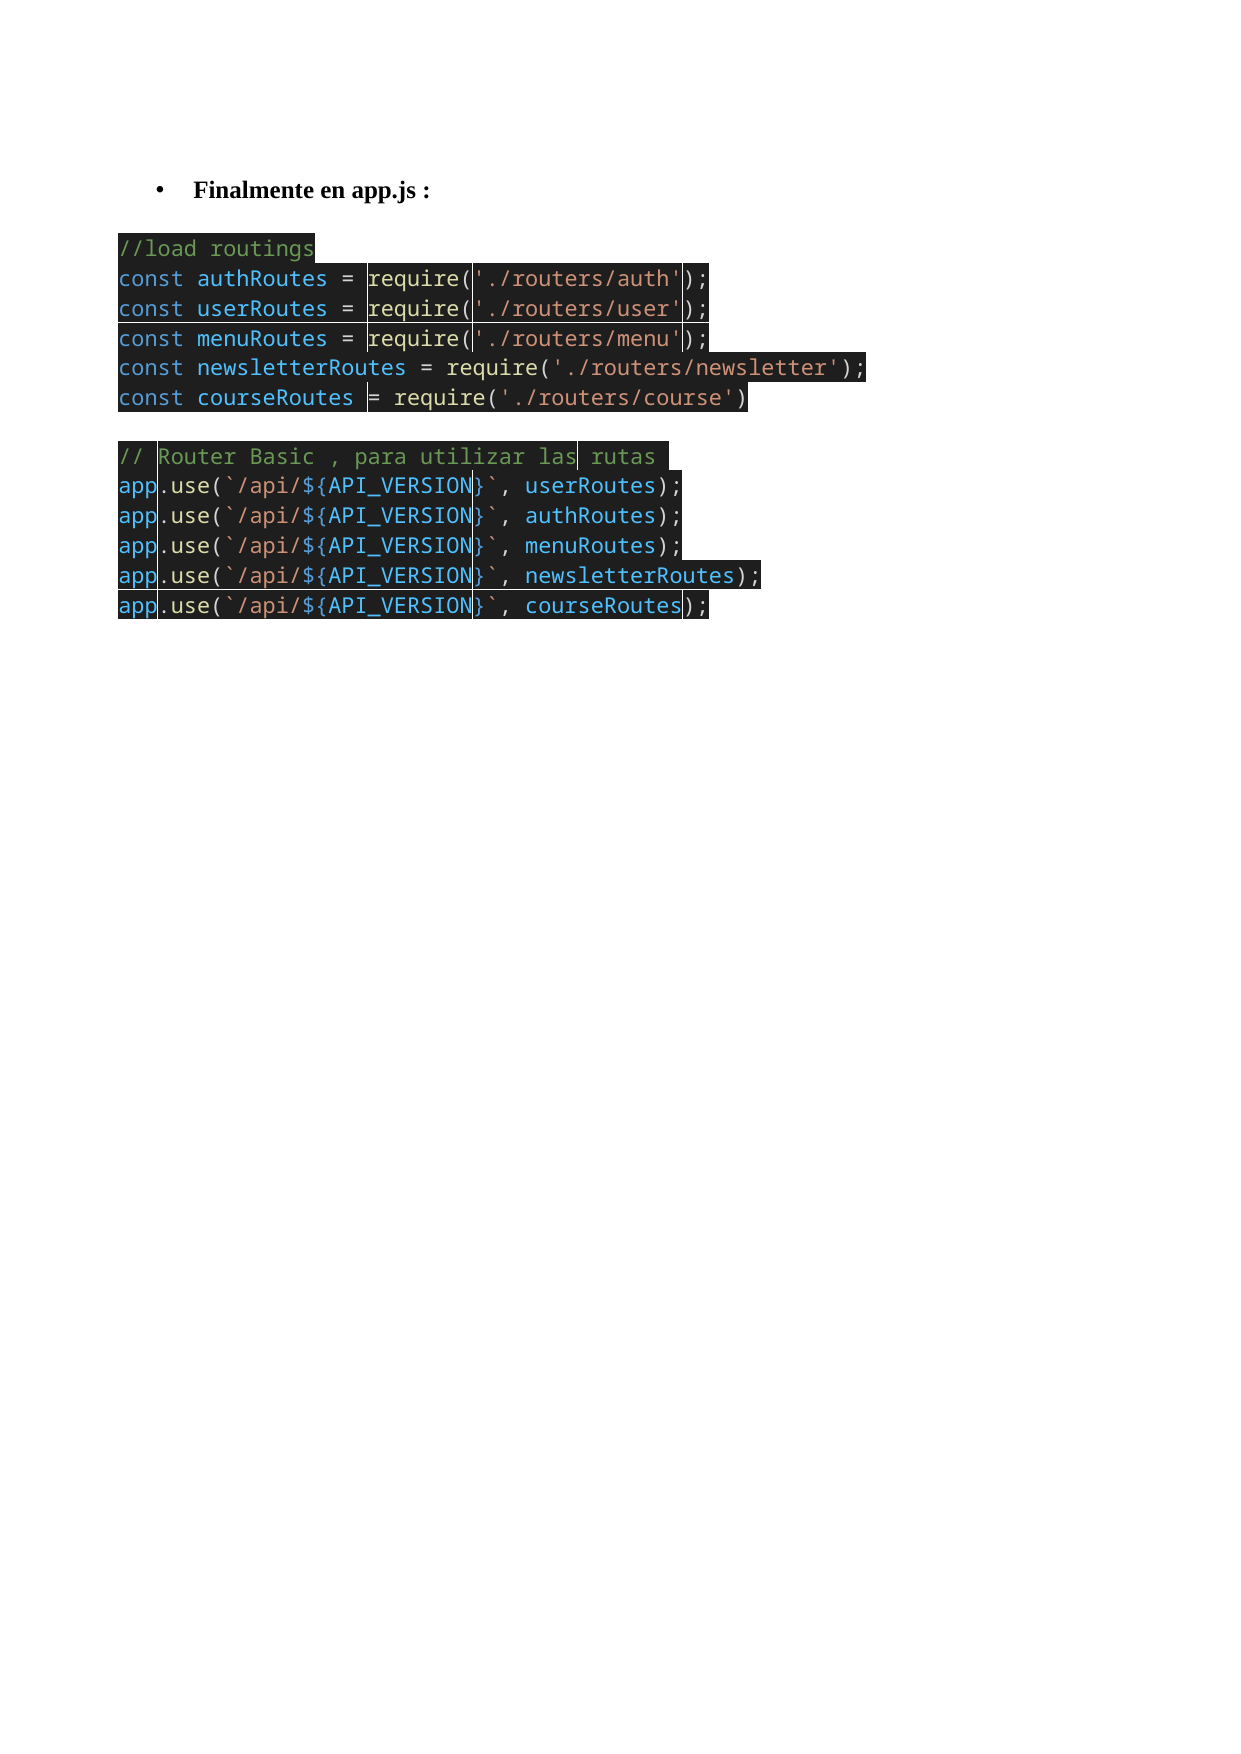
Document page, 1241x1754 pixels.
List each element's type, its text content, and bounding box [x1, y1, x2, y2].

text app.use(`/api/${API_VERSION}`, menuRoutes); [118, 530, 1122, 560]
text const courseRoutes = require('./routers/course') [118, 382, 1122, 412]
text //load routings [118, 233, 1122, 263]
text app.use(`/api/${API_VERSION}`, newsletterRoutes); [118, 560, 1122, 589]
text app.use(`/api/${API_VERSION}`, userRoutes); [118, 470, 1122, 500]
text const authRoutes = require('./routers/auth'); [118, 263, 1122, 293]
text // Router Basic , para utilizar las rutas [118, 441, 1122, 470]
text const userRoutes = require('./routers/user'); [118, 293, 1122, 322]
text app.use(`/api/${API_VERSION}`, courseRoutes); [118, 589, 1122, 619]
text const newsletterRoutes = require('./routers/newsletter'); [118, 352, 1122, 382]
text app.use(`/api/${API_VERSION}`, authRoutes); [118, 500, 1122, 530]
list Finalmente en app.js : [156, 176, 1122, 204]
text const menuRoutes = require('./routers/menu'); [118, 322, 1122, 352]
